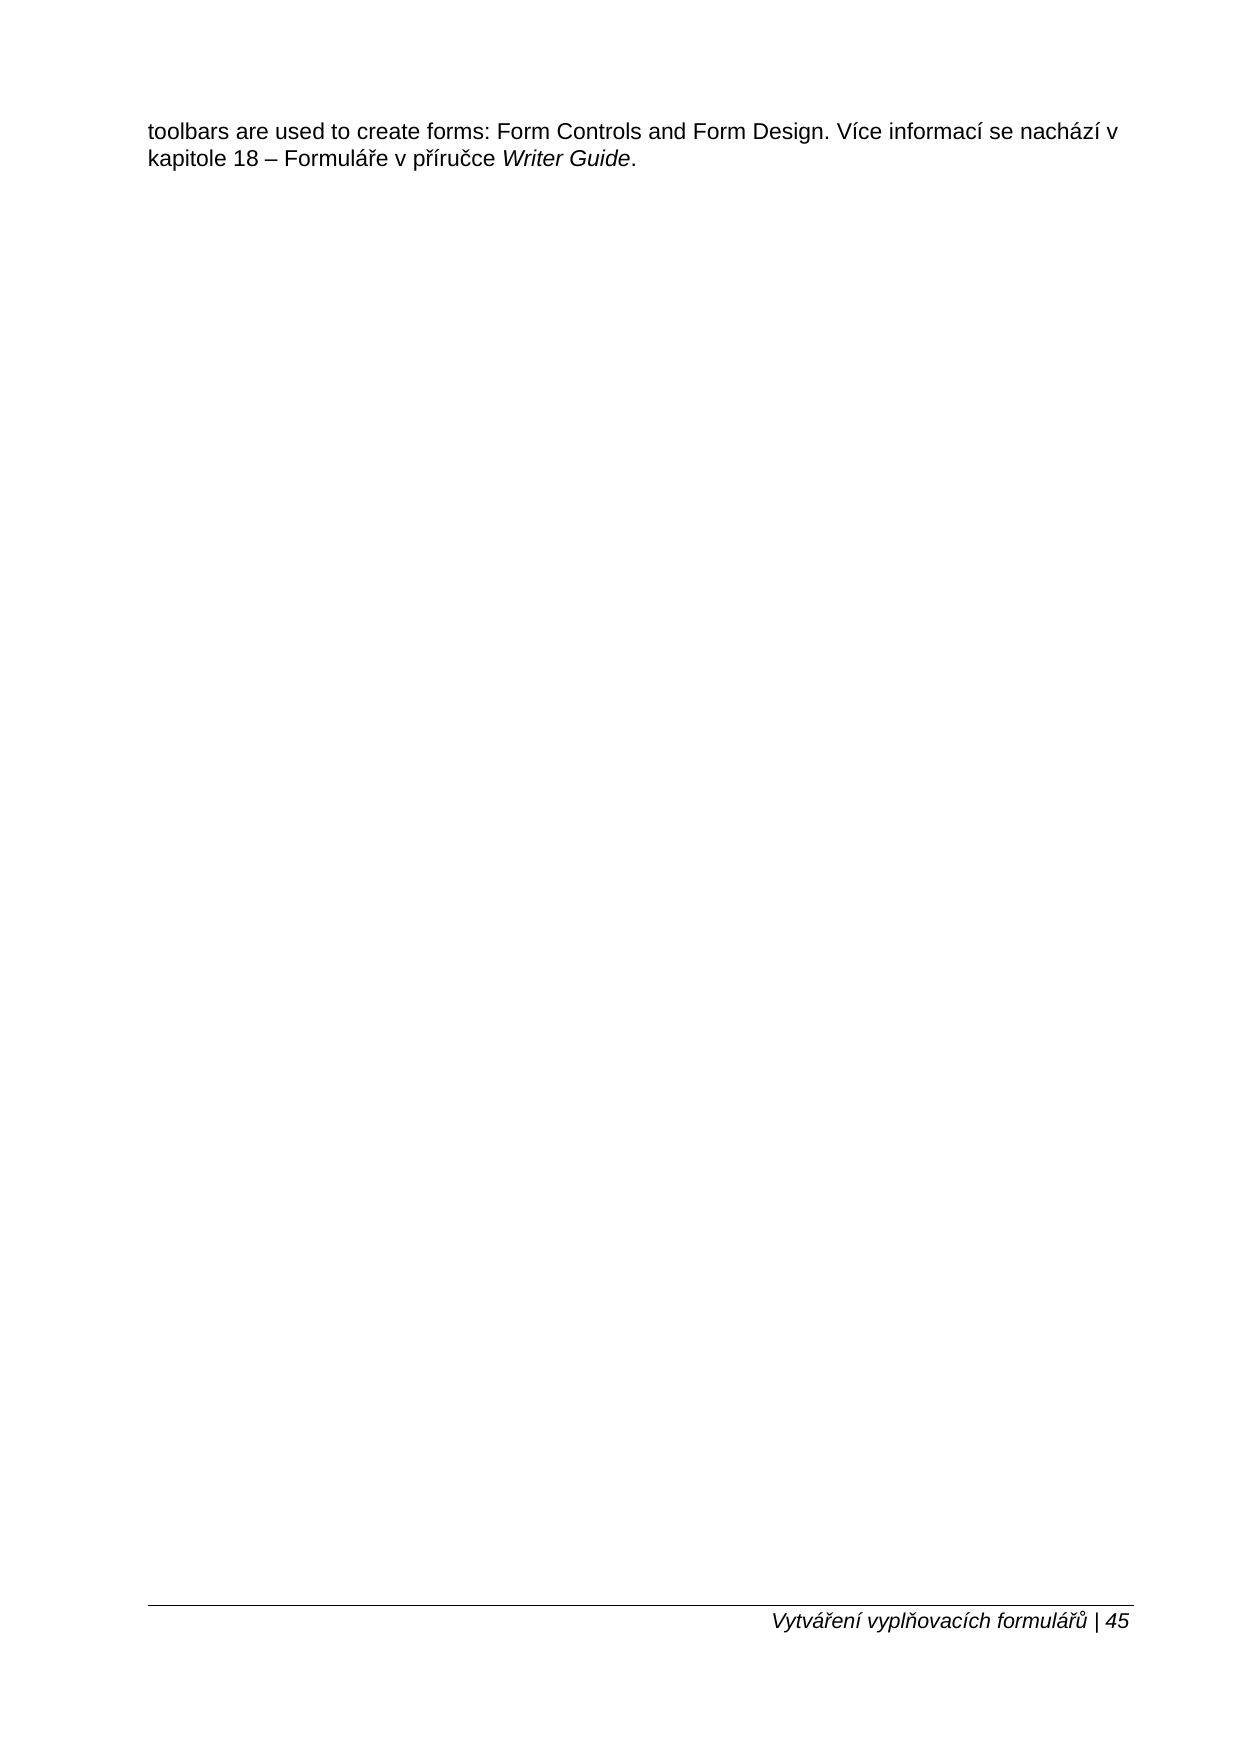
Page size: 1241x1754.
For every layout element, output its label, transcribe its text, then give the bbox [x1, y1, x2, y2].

text toolbars are used to create forms: Form Controls and Form Design. Více informací se nachází v kapitole 18 – Formuláře v příručce Writer Guide. [148, 118, 1134, 171]
